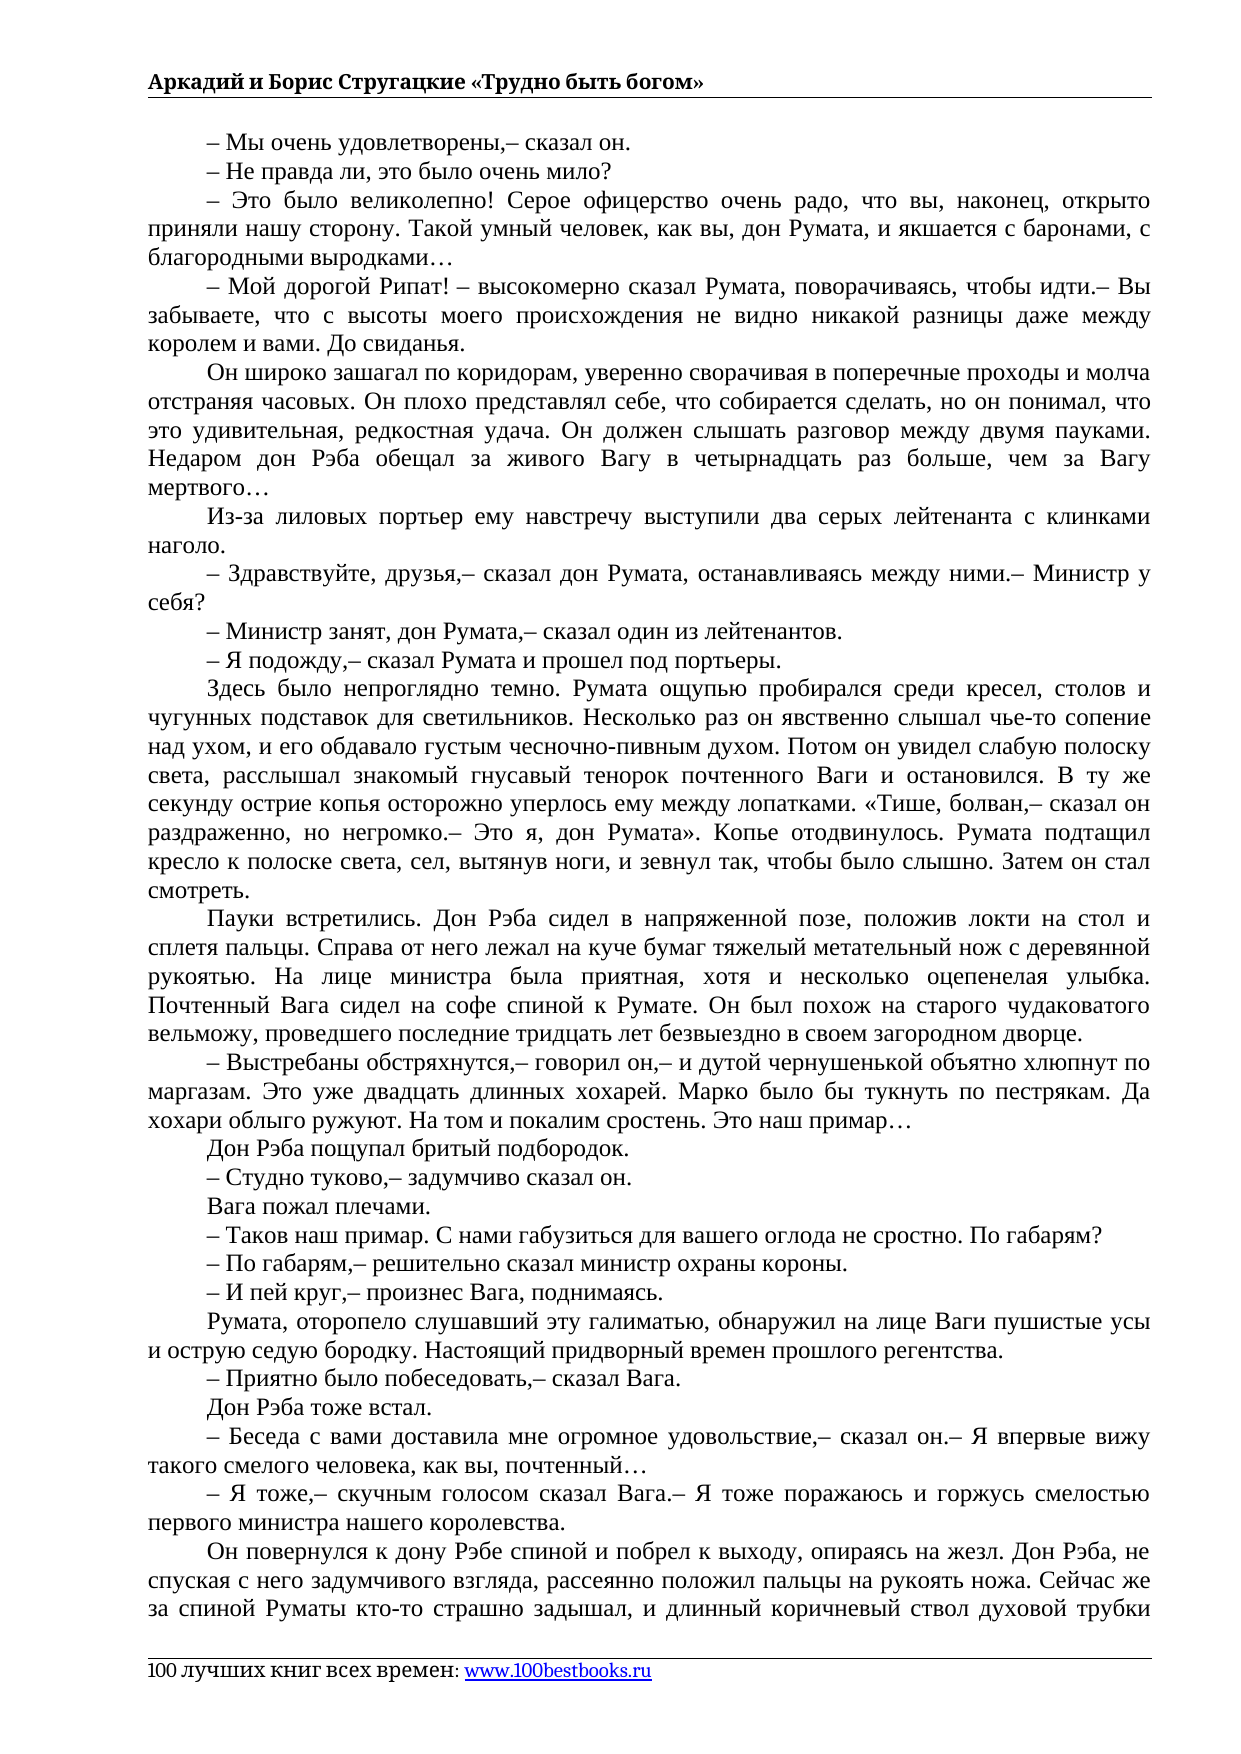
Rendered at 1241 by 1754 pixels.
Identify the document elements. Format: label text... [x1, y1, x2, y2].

text Дон Рэба тоже встал. [148, 1392, 1152, 1421]
text Здесь было непроглядно темно. Румата ощупью пробирался среди кресел, столов и чугунных подставок для светильников. Несколько раз он явственно слышал чье-то сопение над ухом, и его обдавало густым чесночно-пивным духом. Потом он увидел слабую полоску света, расслышал знакомый гнусавый тенорок почтенного Ваги и остановился. В ту же секунду острие копья осторожно уперлось ему между лопатками. «Тише, болван,– сказал он раздраженно, но негромко.– Это я, дон Румата». Копье отодвинулось. Румата подтащил кресло к полоске света, сел, вытянув ноги, и зевнул так, чтобы было слышно. Затем он стал смотреть. [148, 673, 1152, 903]
text – По габарям,– решительно сказал министр охраны короны. [148, 1248, 1152, 1277]
text – Я подожду,– сказал Румата и прошел под портьеры. [148, 645, 1152, 673]
text – Таков наш примар. С нами габузиться для вашего оглода не сростно. По габарям? [148, 1220, 1152, 1248]
text Он повернулся к дону Рэбе спиной и побрел к выходу, опираясь на жезл. Дон Рэба, не спуская с него задумчивого взгляда, рассеянно положил пальцы на рукоять ножа. Сейчас же за спиной Руматы кто-то страшно задышал, и длинный коричневый ствол духовой трубки [148, 1536, 1152, 1622]
text – И пей круг,– произнес Вага, поднимаясь. [148, 1277, 1152, 1306]
text Из-за лиловых портьер ему навстречу выступили два серых лейтенанта с клинками наголо. [148, 501, 1152, 558]
text – Я тоже,– скучным голосом сказал Вага.– Я тоже поражаюсь и горжусь смелостью первого министра нашего королевства. [148, 1478, 1152, 1536]
text Он широко зашагал по коридорам, уверенно сворачивая в поперечные проходы и молча отстраняя часовых. Он плохо представлял себе, что собирается сделать, но он понимал, что это удивительная, редкостная удача. Он должен слышать разговор между двумя пауками. Недаром дон Рэба обещал за живого Вагу в четырнадцать раз больше, чем за Вагу мертвого… [148, 357, 1152, 501]
text – Министр занят, дон Румата,– сказал один из лейтенантов. [148, 616, 1152, 645]
text Пауки встретились. Дон Рэба сидел в напряженной позе, положив локти на стол и сплетя пальцы. Справа от него лежал на куче бумаг тяжелый метательный нож с деревянной рукоятью. На лице министра была приятная, хотя и несколько оцепенелая улыбка. Почтенный Вага сидел на софе спиной к Румате. Он был похож на старого чудаковатого вельможу, проведшего последние тридцать лет безвыездно в своем загородном дворце. [148, 903, 1152, 1047]
text – Не правда ли, это было очень мило? [148, 156, 1152, 185]
text – Мой дорогой Рипат! – высокомерно сказал Румата, поворачиваясь, чтобы идти.– Вы забываете, что с высоты моего происхождения не видно никакой разницы даже между королем и вами. До свиданья. [148, 271, 1152, 357]
text – Здравствуйте, друзья,– сказал дон Румата, останавливаясь между ними.– Министр у себя? [148, 558, 1152, 616]
text – Приятно было побеседовать,– сказал Вага. [148, 1363, 1152, 1392]
text – Студно туково,– задумчиво сказал он. [148, 1162, 1152, 1191]
text – Это было великолепно! Серое офицерство очень радо, что вы, наконец, открыто приняли нашу сторону. Такой умный человек, как вы, дон Румата, и якшается с баронами, с благородными выродками… [148, 185, 1152, 271]
text Румата, оторопело слушавший эту галиматью, обнаружил на лице Ваги пушистые усы и острую седую бородку. Настоящий придворный времен прошлого регентства. [148, 1306, 1152, 1363]
text – Выстребаны обстряхнутся,– говорил он,– и дутой чернушенькой объятно хлюпнут по маргазам. Это уже двадцать длинных хохарей. Марко было бы тукнуть по пестрякам. Да хохари облыго ружуют. На том и покалим сростень. Это наш примар… [148, 1047, 1152, 1133]
text Дон Рэба пощупал бритый подбородок. [148, 1133, 1152, 1162]
text – Беседа с вами доставила мне огромное удовольствие,– сказал он.– Я впервые вижу такого смелого человека, как вы, почтенный… [148, 1421, 1152, 1478]
text Вага пожал плечами. [148, 1191, 1152, 1220]
text – Мы очень удовлетворены,– сказал он. [148, 127, 1152, 156]
